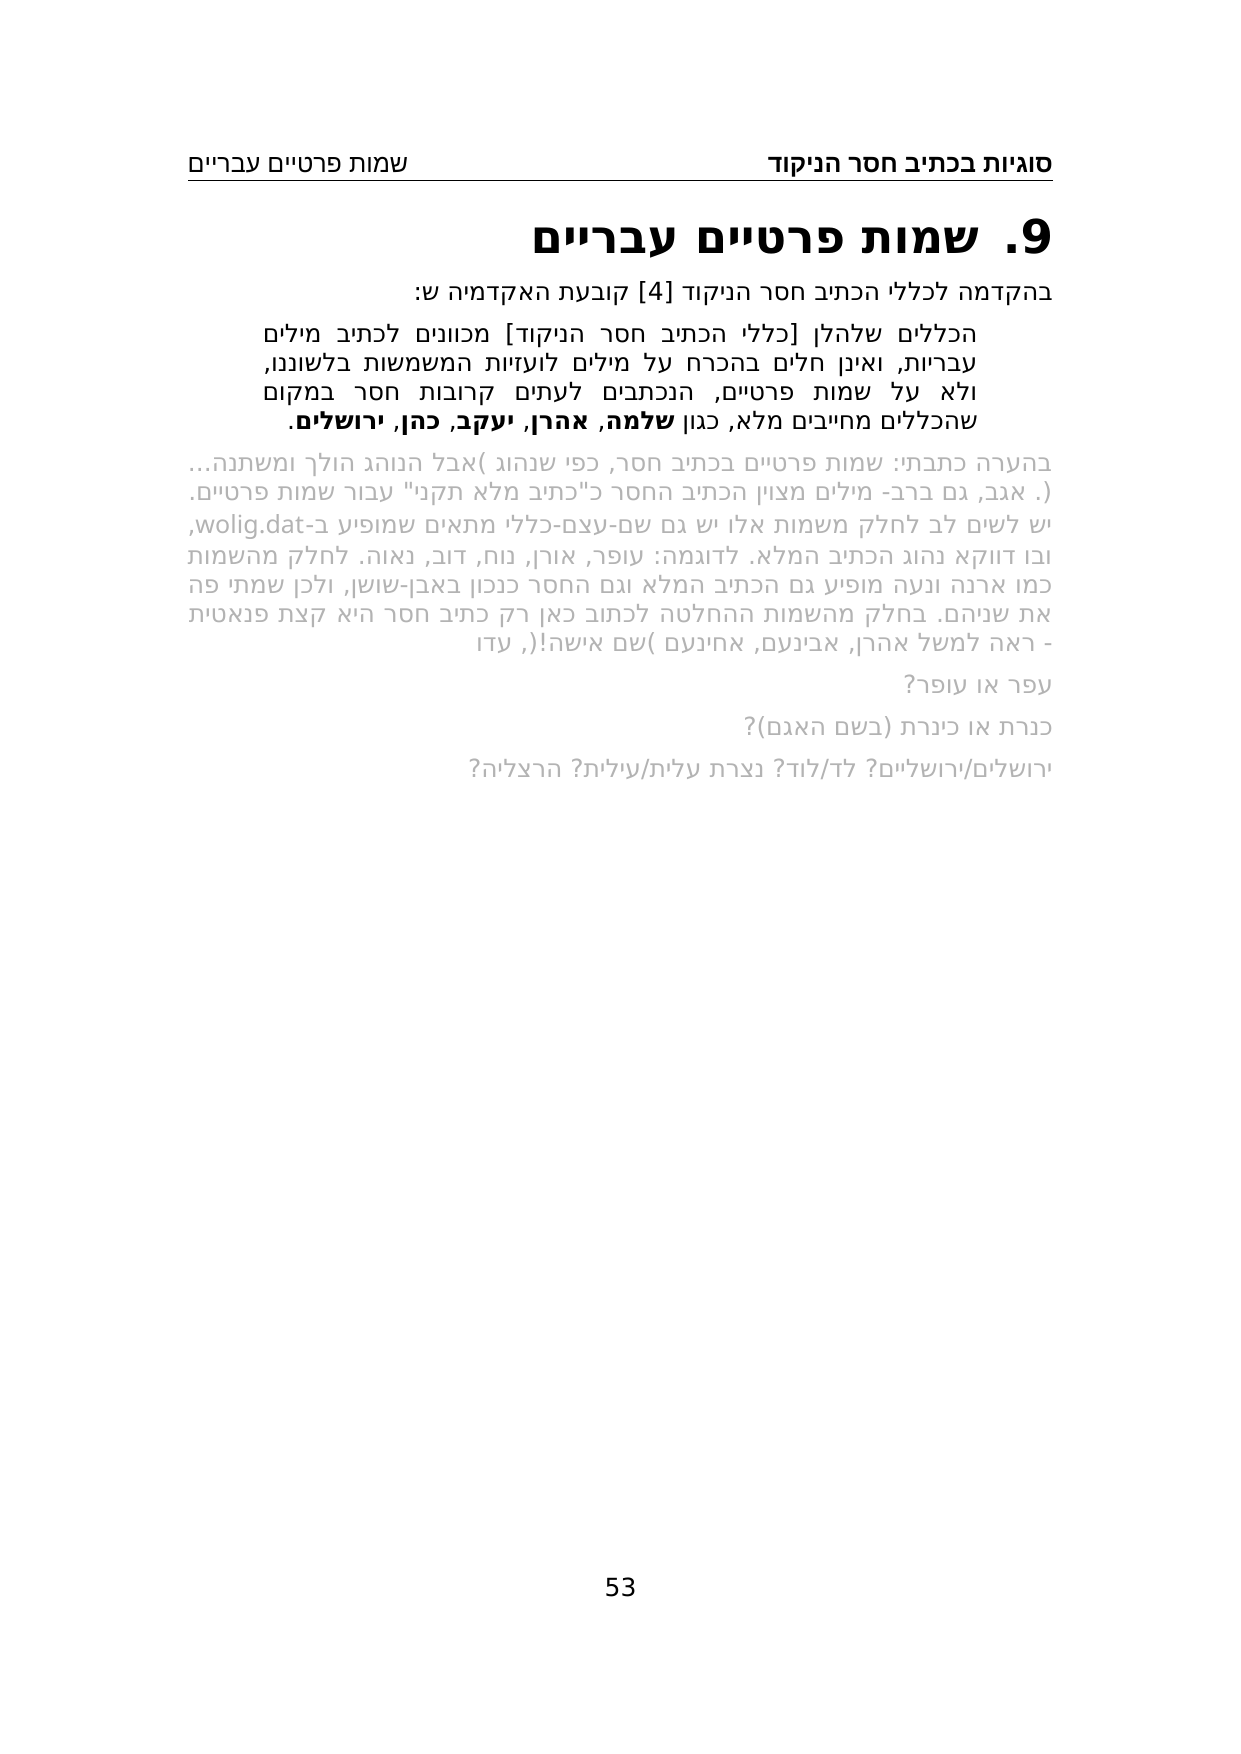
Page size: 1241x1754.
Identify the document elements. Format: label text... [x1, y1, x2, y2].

text בהערה כתבתי: שמות פרטיים בכתיב חסר, כפי שנהוג )אבל הנוהג הולך ומשתנה...(. אגב, גם ברב- מילים מצוין הכתיב החסר כ"כתיב מלא תקני" עבור שמות פרטיים. יש לשים לב לחלק משמות אלו יש גם שם-עצם-כללי מתאים שמופיע ב-wolig.dat, ובו דווקא נהוג הכתיב המלא. לדוגמה: עופר, אורן, נוח, דוב, נאוה. לחלק מהשמות כמו ארנה ונעה מופיע גם הכתיב המלא וגם החסר כנכון באבן-שושן, ולכן שמתי פה את שניהם. בחלק מהשמות ההחלטה לכתוב כאן רק כתיב חסר היא קצת פנאטית - ראה למשל אהרן, אבינעם, אחינעם )שם אישה!(, עדו [187, 448, 1053, 658]
text הכללים שלהלן [כללי הכתיב חסר הניקוד] מכוונים לכתיב מילים עבריות, ואינן חלים בהכרח על מילים לועזיות המשמשות בלשוננו, ולא על שמות פרטיים, הנכתבים לעתים קרובות חסר במקום שהכללים מחייבים מלא, כגון שלמה, אהרן, יעקב, כהן, ירושלים. [262, 319, 978, 436]
subtitle שמות פרטיים עבריים [187, 210, 1053, 264]
text כנרת או כינרת (בשם האגם)? [187, 712, 1053, 741]
text בהקדמה לכללי הכתיב חסר הניקוד [4] קובעת האקדמיה ש: [187, 277, 1053, 306]
text ירושלים/ירושליים? לד/לוד? נצרת עלית/עילית? הרצליה? [187, 754, 1053, 783]
text עפר או עופר? [187, 670, 1053, 700]
